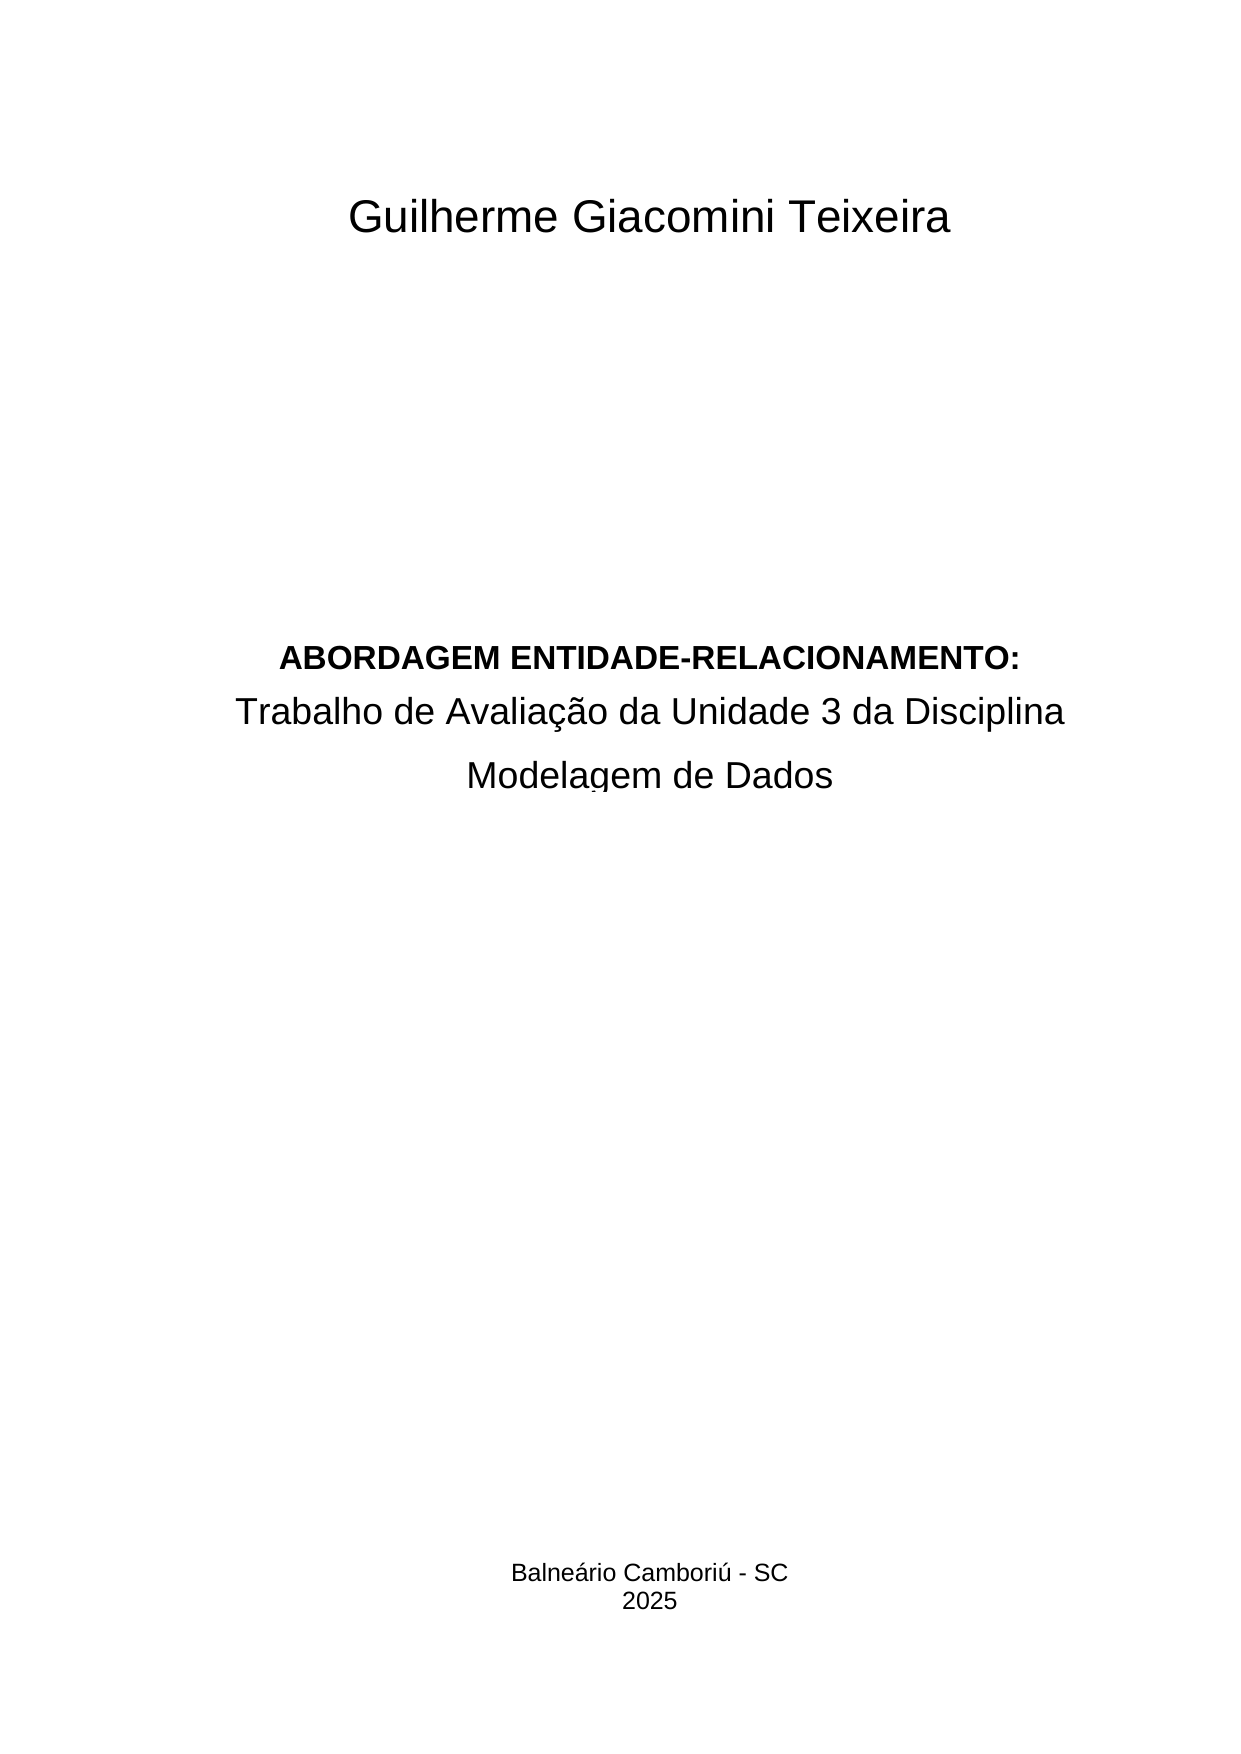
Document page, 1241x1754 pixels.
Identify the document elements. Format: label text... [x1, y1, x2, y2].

text 2025 [177, 1586, 1122, 1615]
text Abordagem entidade-relacionamento: [177, 638, 1122, 676]
text Balneário Camboriú - SC [177, 1557, 1122, 1586]
text Trabalho de Avaliação da Unidade 3 da Disciplina Modelagem de Dados [177, 689, 1122, 792]
text Guilherme Giacomini Teixeira [177, 190, 1122, 242]
text ­­­­ [177, 1496, 1122, 1525]
